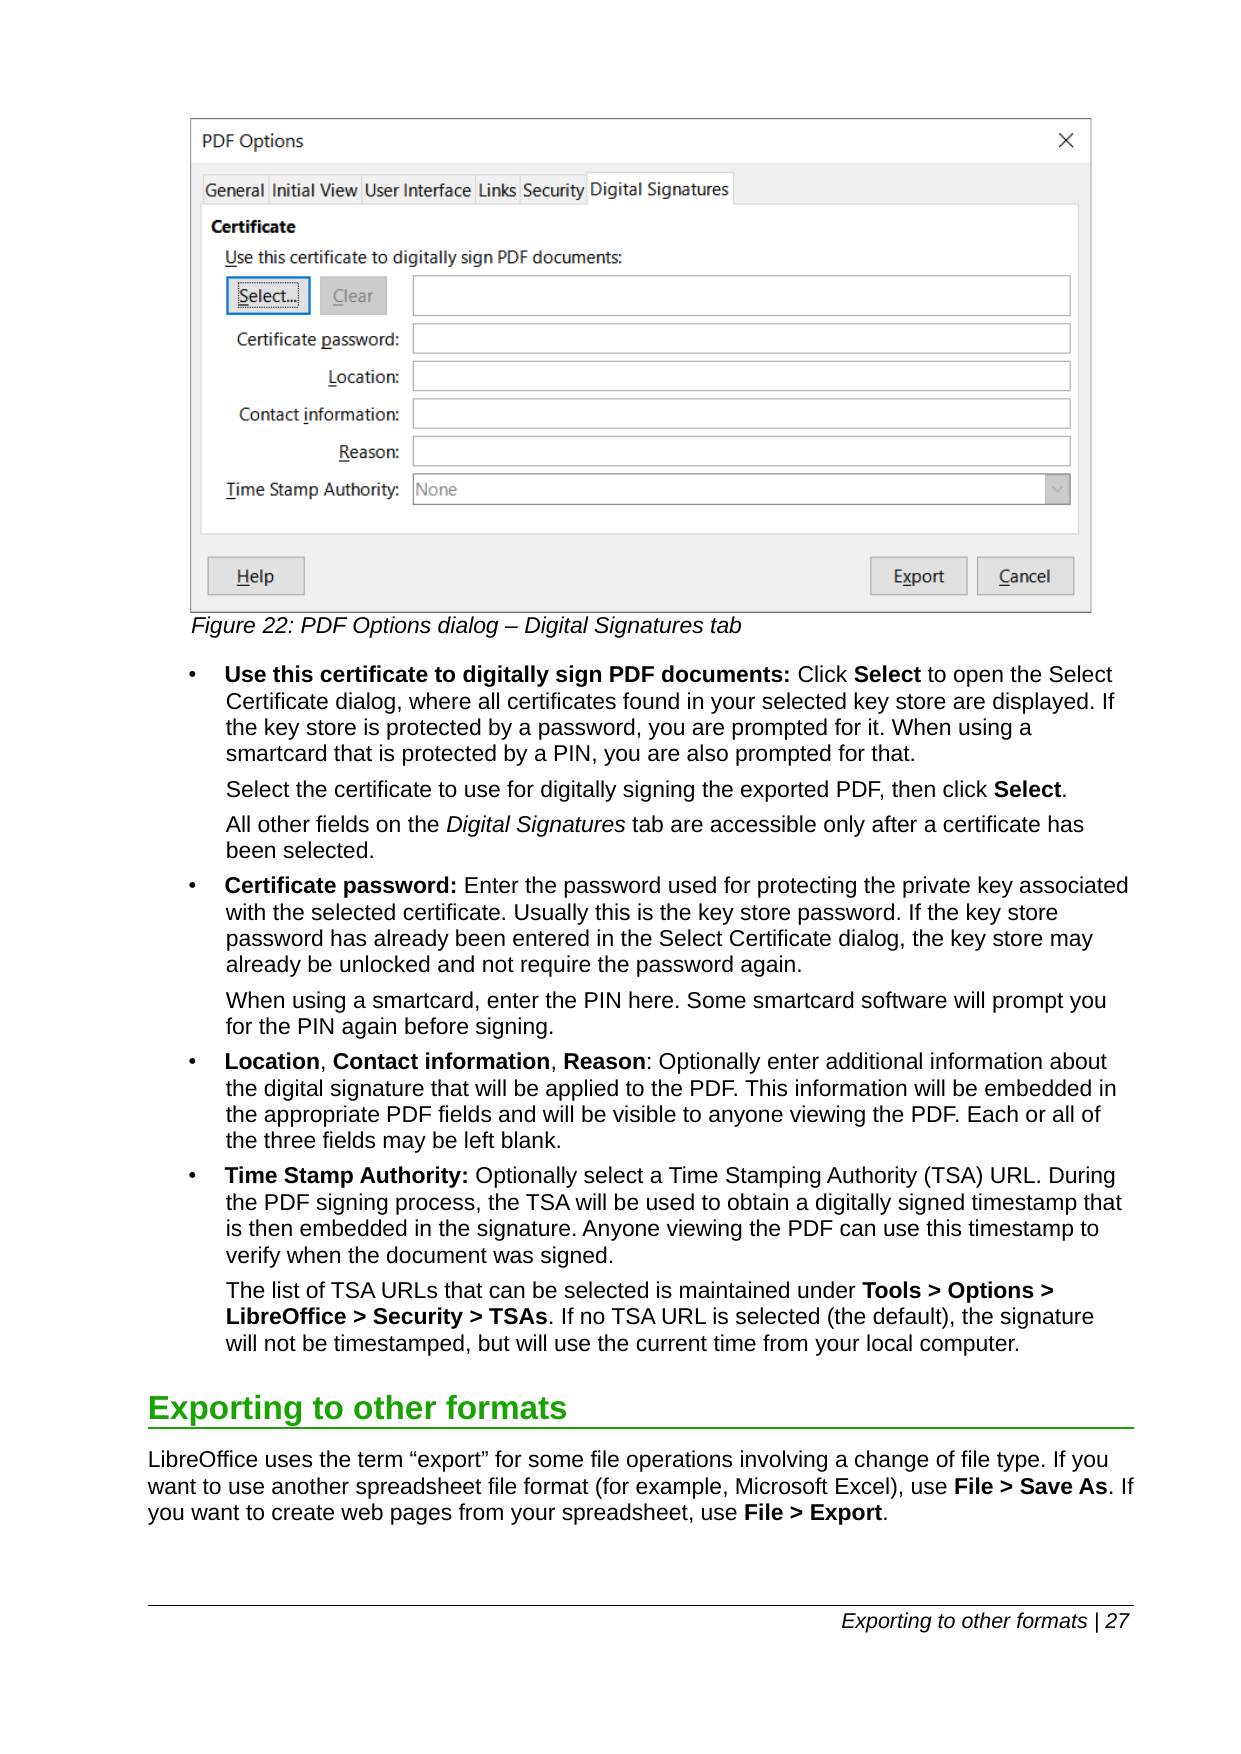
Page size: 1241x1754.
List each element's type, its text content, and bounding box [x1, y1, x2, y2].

list Time Stamp Authority: Optionally select a Time Stamping Authority (TSA) URL. During the PDF signing process, the TSA will be used to obtain a digitally signed timestamp that is then embedded in the signature. Anyone viewing the PDF can use this timestamp to verify when the document was signed. [185, 1159, 1134, 1268]
list When using a smartcard, enter the PIN here. Some smartcard software will prompt you for the PIN again before signing. [185, 984, 1134, 1039]
picture [190, 118, 1092, 613]
list The list of TSA URLs that can be selected is maintained under Tools > Options > LibreOffice > Security > TSAs. If no TSA URL is selected (the default), the signature will not be timestamped, but will use the current time from your local computer. [185, 1274, 1134, 1359]
text LibreOffice uses the term “export” for some file operations involving a change of file type. If you want to use another spreadsheet file format (for example, Microsoft Excel), use File > Save As. If you want to create web pages from your spreadsheet, use File > Export. [148, 1446, 1134, 1526]
list Certificate password: Enter the password used for protecting the private key associated with the selected certificate. Usually this is the key store password. If the key store password has already been entered in the Select Certificate dialog, the key store may already be unlocked and not require the password again. [185, 869, 1134, 978]
list Location, Contact information, Reason: Optionally enter additional information about the digital signature that will be applied to the PDF. This information will be embedded in the appropriate PDF fields and will be visible to anyone viewing the PDF. Each or all of the three fields may be left blank. [185, 1045, 1134, 1154]
subtitle Exporting to other formats [148, 1388, 1134, 1427]
list All other fields on the Digital Signatures tab are accessible only after a certificate has been selected. [185, 808, 1134, 863]
text Figure 22: PDF Options dialog – Digital Signatures tab [191, 613, 1091, 639]
list Use this certificate to digitally sign PDF documents: Click Select to open the Select Certificate dialog, where all certificates found in your selected key store are displayed. If the key store is protected by a password, you are prompted for it. When using a smartcard that is protected by a PIN, you are also prompted for that. [185, 658, 1134, 767]
list Select the certificate to use for digitally signing the exported PDF, then click Select. [185, 773, 1134, 802]
